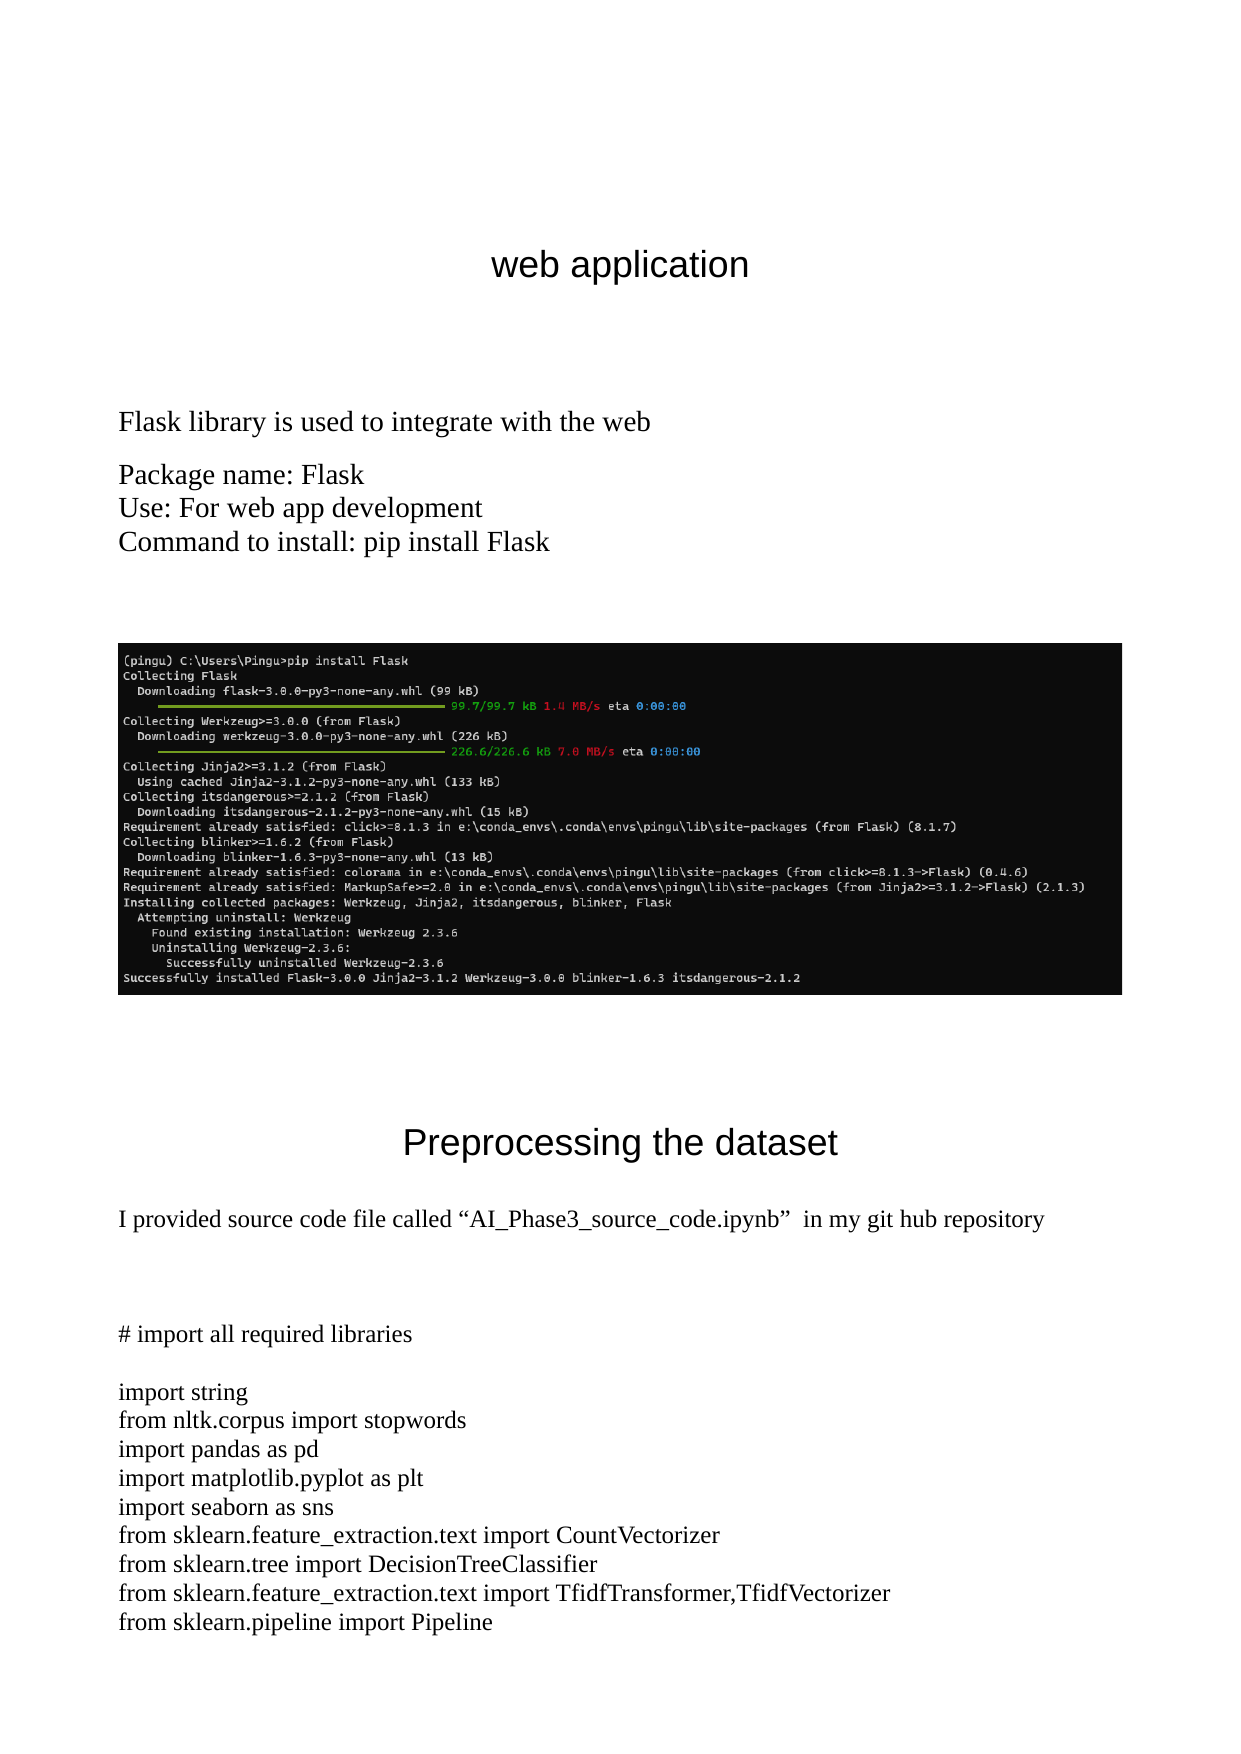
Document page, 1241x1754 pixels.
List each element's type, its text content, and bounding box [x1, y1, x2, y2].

text Package name: Flask Use: For web app development [118, 457, 1122, 524]
text Command to install: pip install Flask [118, 524, 1122, 557]
text import matplotlib.pyplot as plt [118, 1463, 1122, 1492]
text from sklearn.feature_extraction.text import TfidfTransformer,TfidfVectorizer [118, 1578, 1122, 1607]
text from nltk.corpus import stopwords [118, 1405, 1122, 1434]
subtitle Preprocessing the dataset [118, 1120, 1122, 1163]
picture [118, 643, 1123, 995]
text from sklearn.feature_extraction.text import CountVectorizer [118, 1520, 1122, 1549]
text # import all required libraries [118, 1319, 1122, 1348]
text import pandas as pd [118, 1434, 1122, 1463]
subtitle web application [118, 242, 1122, 285]
text from sklearn.tree import DecisionTreeClassifier [118, 1549, 1122, 1578]
text import seaborn as sns [118, 1492, 1122, 1520]
text from sklearn.pipeline import Pipeline [118, 1607, 1122, 1635]
text I provided source code file called “AI_Phase3_source_code.ipynb” in my git hub repository [118, 1204, 1122, 1233]
text Flask library is used to integrate with the web [118, 404, 1122, 437]
text import string [118, 1377, 1122, 1405]
